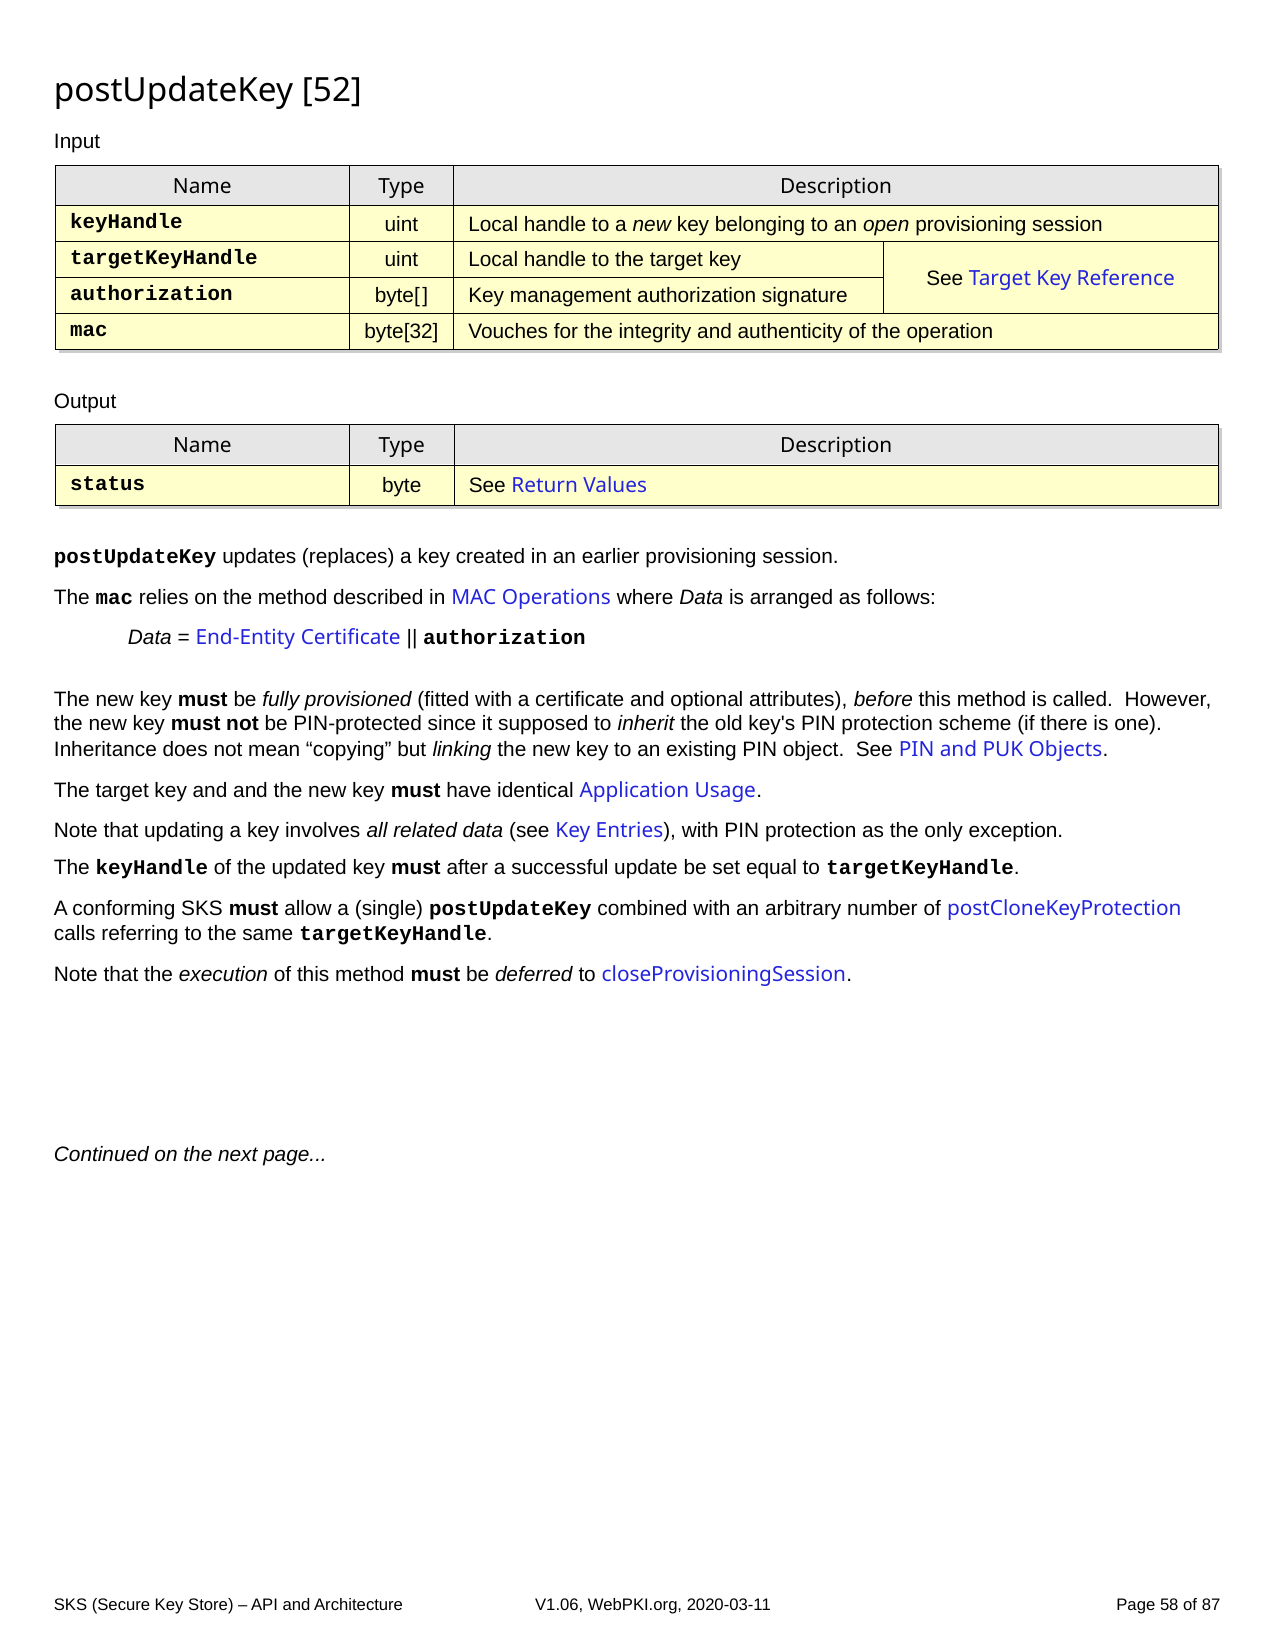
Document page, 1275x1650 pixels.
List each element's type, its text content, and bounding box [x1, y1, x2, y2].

table_cell See Return Values [455, 466, 1218, 505]
table_cell keyHandle [56, 206, 349, 241]
table_cell Local handle to a new key belonging to an open provisioning session [454, 206, 1218, 241]
table_cell byte⁮[ ] [350, 278, 453, 313]
text postUpdateKey updates (replaces) a key created in an earlier provisioning session. [54, 544, 1221, 570]
table_header Name [56, 166, 349, 205]
table_cell Local handle to the target key [454, 242, 883, 277]
text Output [54, 388, 1221, 412]
table_cell byte⁮[32] [350, 314, 453, 349]
text Continued on the next page... [54, 1142, 1221, 1166]
table_header Type [350, 166, 453, 205]
table_header Description [455, 425, 1218, 464]
table_cell uint [350, 242, 453, 277]
subtitle postUpdateKey [52] [54, 66, 1221, 111]
table_cell Key management authorization signature [454, 278, 883, 313]
table_cell See Target Key Reference [884, 242, 1218, 277]
text The new key must be fully provisioned (fitted with a certificate and optional attributes), before this method is called. However, the new key must not be PIN‑protected since it supposed to inherit the old key's PIN protection scheme (if there is one). Inheritance does not mean “copying” but linking the new key to an existing PIN object. See PIN and PUK Objects. [54, 663, 1221, 763]
table_cell byte [350, 466, 454, 505]
table_cell status [56, 466, 349, 505]
text The target key and and the new key must have identical Application Usage. [54, 775, 1221, 803]
text The keyHandle of the updated key must after a successful update be set equal to targetKeyHandle. [54, 855, 1221, 881]
table_header Type [350, 425, 454, 464]
text Input [54, 129, 1221, 153]
text Note that updating a key involves all related data (see Key Entries), with PIN protection as the only exception. [54, 815, 1221, 843]
text The mac relies on the method described in MAC Operations where Data is arranged as follows: [54, 582, 1221, 611]
table_cell targetKeyHandle [56, 242, 349, 277]
table_header Name [56, 425, 349, 464]
table_cell authorization [56, 278, 349, 313]
table_cell Vouches for the integrity and authenticity of the operation [454, 314, 1218, 349]
text Data = End-Entity Certificate || authorization [54, 622, 1221, 651]
table_cell mac [56, 314, 349, 349]
text Note that the execution of this method must be deferred to closeProvisioningSession. [54, 959, 1221, 987]
table_header Description [454, 166, 1218, 205]
text A conforming SKS must allow a (single) postUpdateKey combined with an arbitrary number of postCloneKeyProtection calls referring to the same targetKeyHandle. [54, 893, 1221, 947]
table_cell uint [350, 206, 453, 241]
